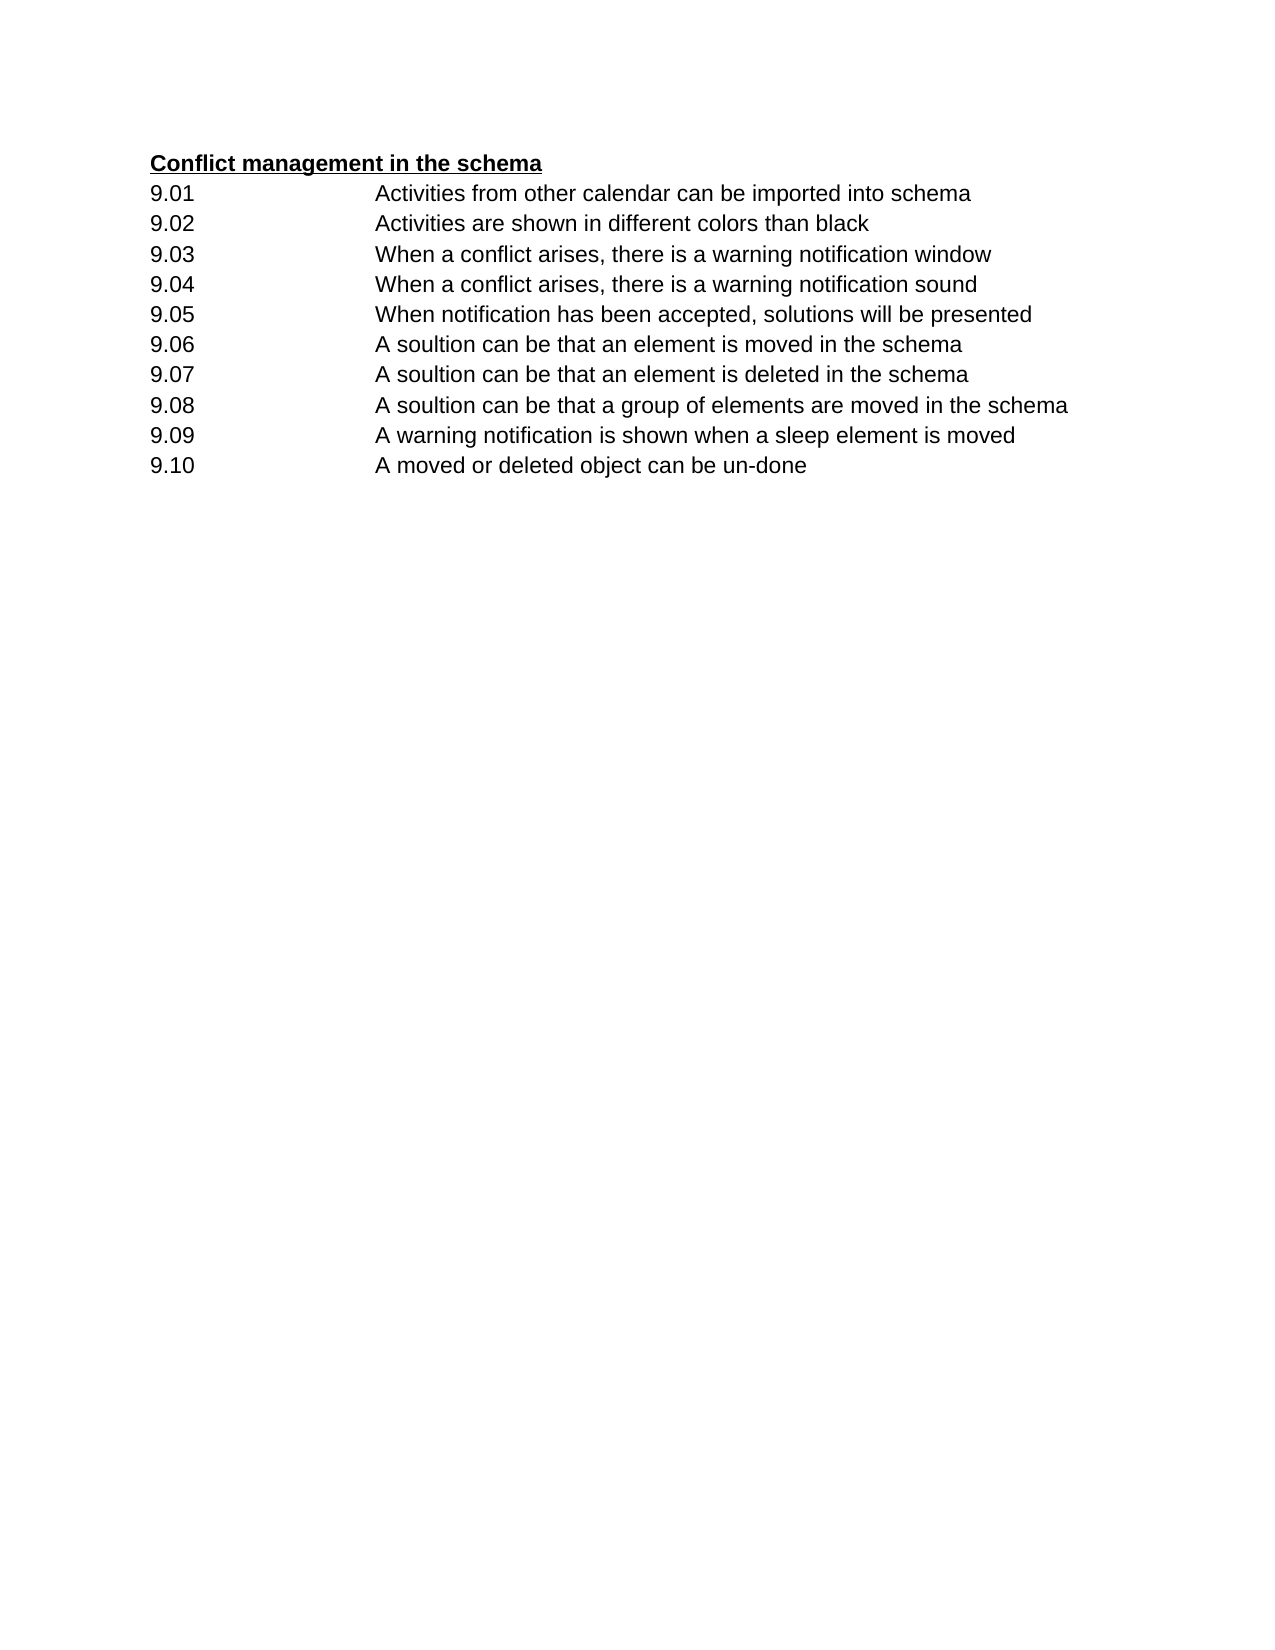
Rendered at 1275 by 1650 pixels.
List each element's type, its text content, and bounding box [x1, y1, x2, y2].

text Conflict management in the schema 9.01 Activities from other calendar can be imported into schema 9.02 Activities are shown in different colors than black 9.03 When a conflict arises, there is a warning notification window 9.04 When a conflict arises, there is a warning notification sound 9.05 When notification has been accepted, solutions will be presented 9.06 A soultion can be that an element is moved in the schema 9.07 A soultion can be that an element is deleted in the schema 9.08 A soultion can be that a group of elements are moved in the schema 9.09 A warning notification is shown when a sleep element is moved 9.10 A moved or deleted object can be un-done [150, 150, 1125, 509]
